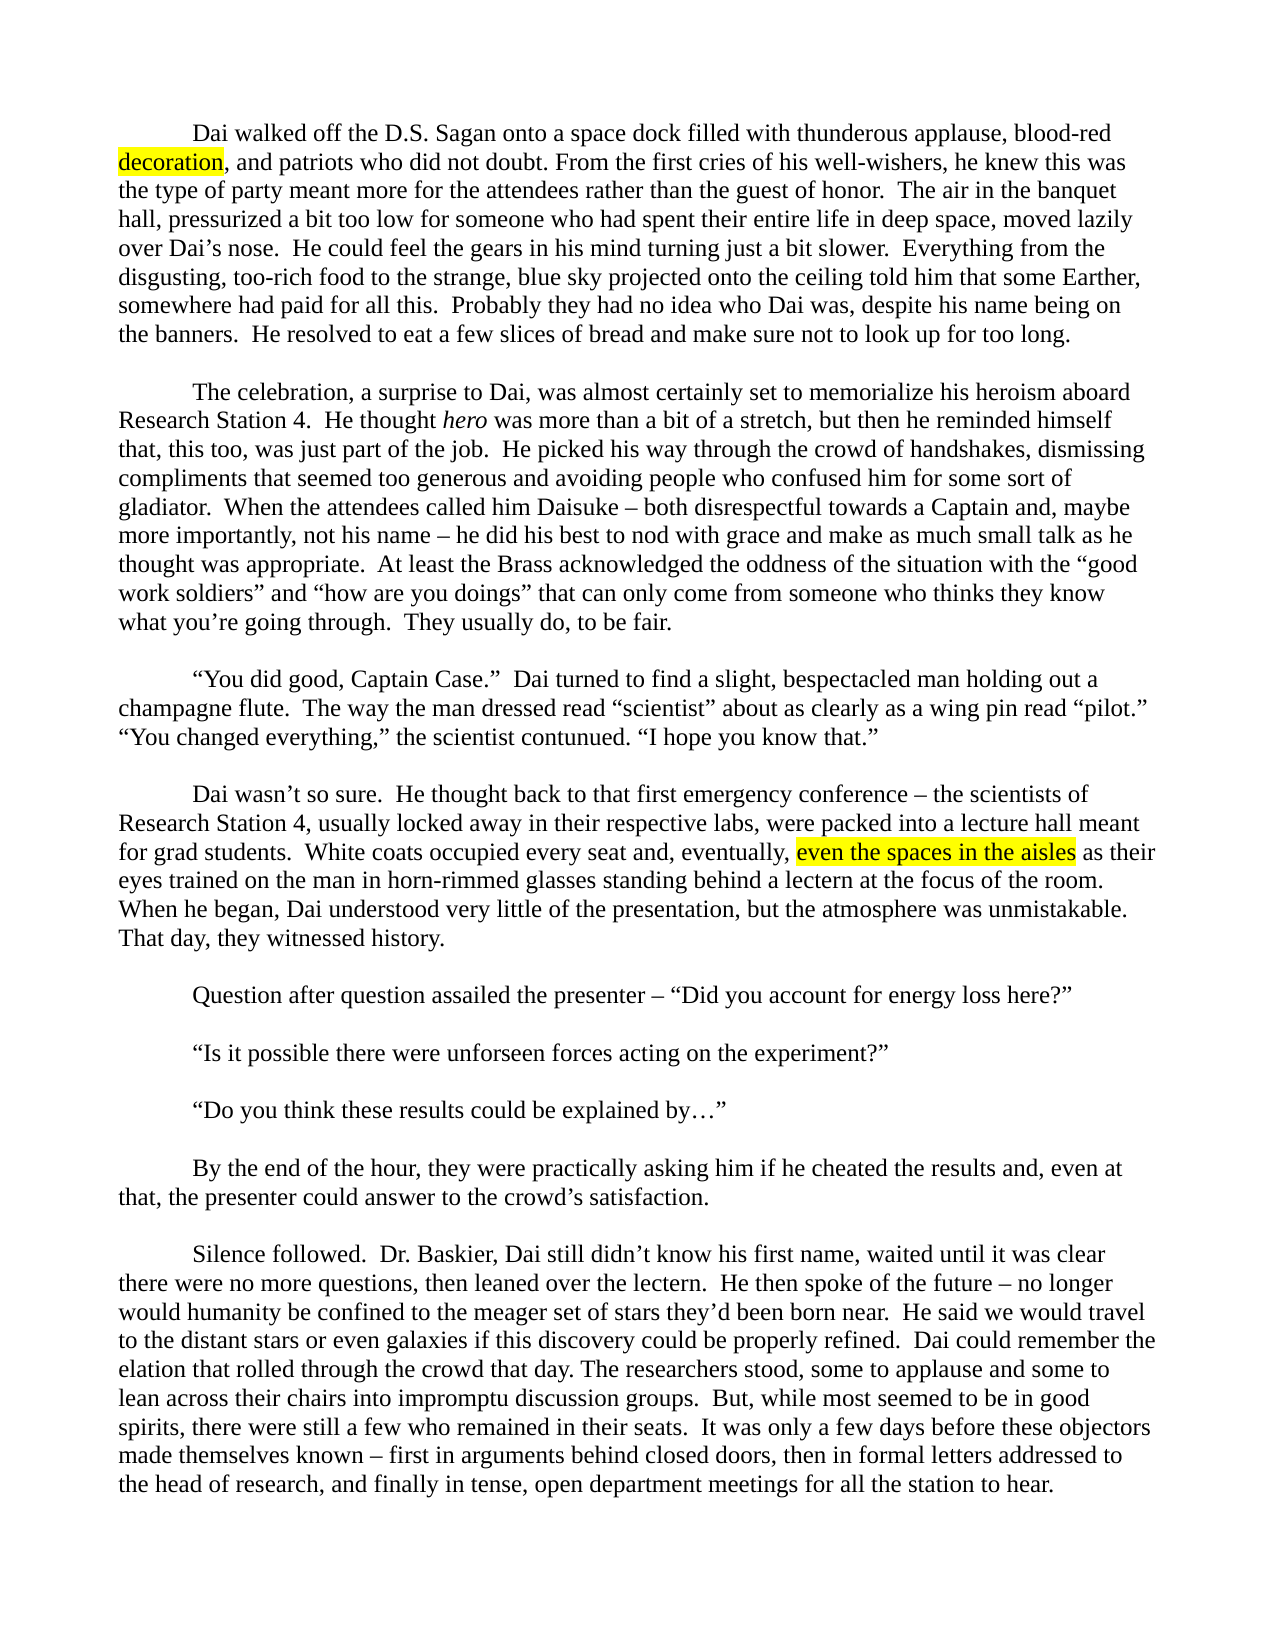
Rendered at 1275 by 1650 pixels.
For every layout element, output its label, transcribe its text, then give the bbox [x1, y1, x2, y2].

text “Is it possible there were unforseen forces acting on the experiment?” [118, 1038, 1157, 1067]
text Question after question assailed the presenter – “Did you account for energy loss here?” [118, 981, 1157, 1009]
text Dai walked off the D.S. Sagan onto a space dock filled with thunderous applause, blood-red decoration, and patriots who did not doubt. From the first cries of his well-wishers, he knew this was the type of party meant more for the attendees rather than the guest of honor. The air in the banquet hall, pressurized a bit too low for someone who had spent their entire life in deep space, moved lazily over Dai’s nose. He could feel the gears in his mind turning just a bit slower. Everything from the disgusting, too-rich food to the strange, blue sky projected onto the ceiling told him that some Earther, somewhere had paid for all this. Probably they had no idea who Dai was, despite his name being on the banners. He resolved to eat a few slices of bread and make sure not to look up for too long. [118, 118, 1157, 348]
text By the end of the hour, they were practically asking him if he cheated the results and, even at that, the presenter could answer to the crowd’s satisfaction. [118, 1153, 1157, 1211]
text “Do you think these results could be explained by…” [118, 1096, 1157, 1124]
text The celebration, a surprise to Dai, was almost certainly set to memorialize his heroism aboard Research Station 4. He thought hero was more than a bit of a stretch, but then he reminded himself that, this too, was just part of the job. He picked his way through the crowd of handshakes, dismissing compliments that seemed too generous and avoiding people who confused him for some sort of gladiator. When the attendees called him Daisuke – both disrespectful towards a Captain and, maybe more importantly, not his name – he did his best to nod with grace and make as much small talk as he thought was appropriate. At least the Brass acknowledged the oddness of the situation with the “good work soldiers” and “how are you doings” that can only come from someone who thinks they know what you’re going through. They usually do, to be fair. [118, 377, 1157, 636]
text Silence followed. Dr. Baskier, Dai still didn’t know his first name, waited until it was clear there were no more questions, then leaned over the lectern. He then spoke of the future – no longer would humanity be confined to the meager set of stars they’d been born near. He said we would travel to the distant stars or even galaxies if this discovery could be properly refined. Dai could remember the elation that rolled through the crowd that day. The researchers stood, some to applause and some to lean across their chairs into impromptu discussion groups. But, while most seemed to be in good spirits, there were still a few who remained in their seats. It was only a few days before these objectors made themselves known – first in arguments behind closed doors, then in formal letters addressed to the head of research, and finally in tense, open department meetings for all the station to hear. [118, 1239, 1157, 1498]
text “You did good, Captain Case.” Dai turned to find a slight, bespectacled man holding out a champagne flute. The way the man dressed read “scientist” about as clearly as a wing pin read “pilot.” “You changed everything,” the scientist contunued. “I hope you know that.” [118, 664, 1157, 751]
text Dai wasn’t so sure. He thought back to that first emergency conference – the scientists of Research Station 4, usually locked away in their respective labs, were packed into a lecture hall meant for grad students. White coats occupied every seat and, eventually, even the spaces in the aisles as their eyes trained on the man in horn-rimmed glasses standing behind a lectern at the focus of the room. When he began, Dai understood very little of the presentation, but the atmosphere was unmistakable. That day, they witnessed history. [118, 779, 1157, 952]
